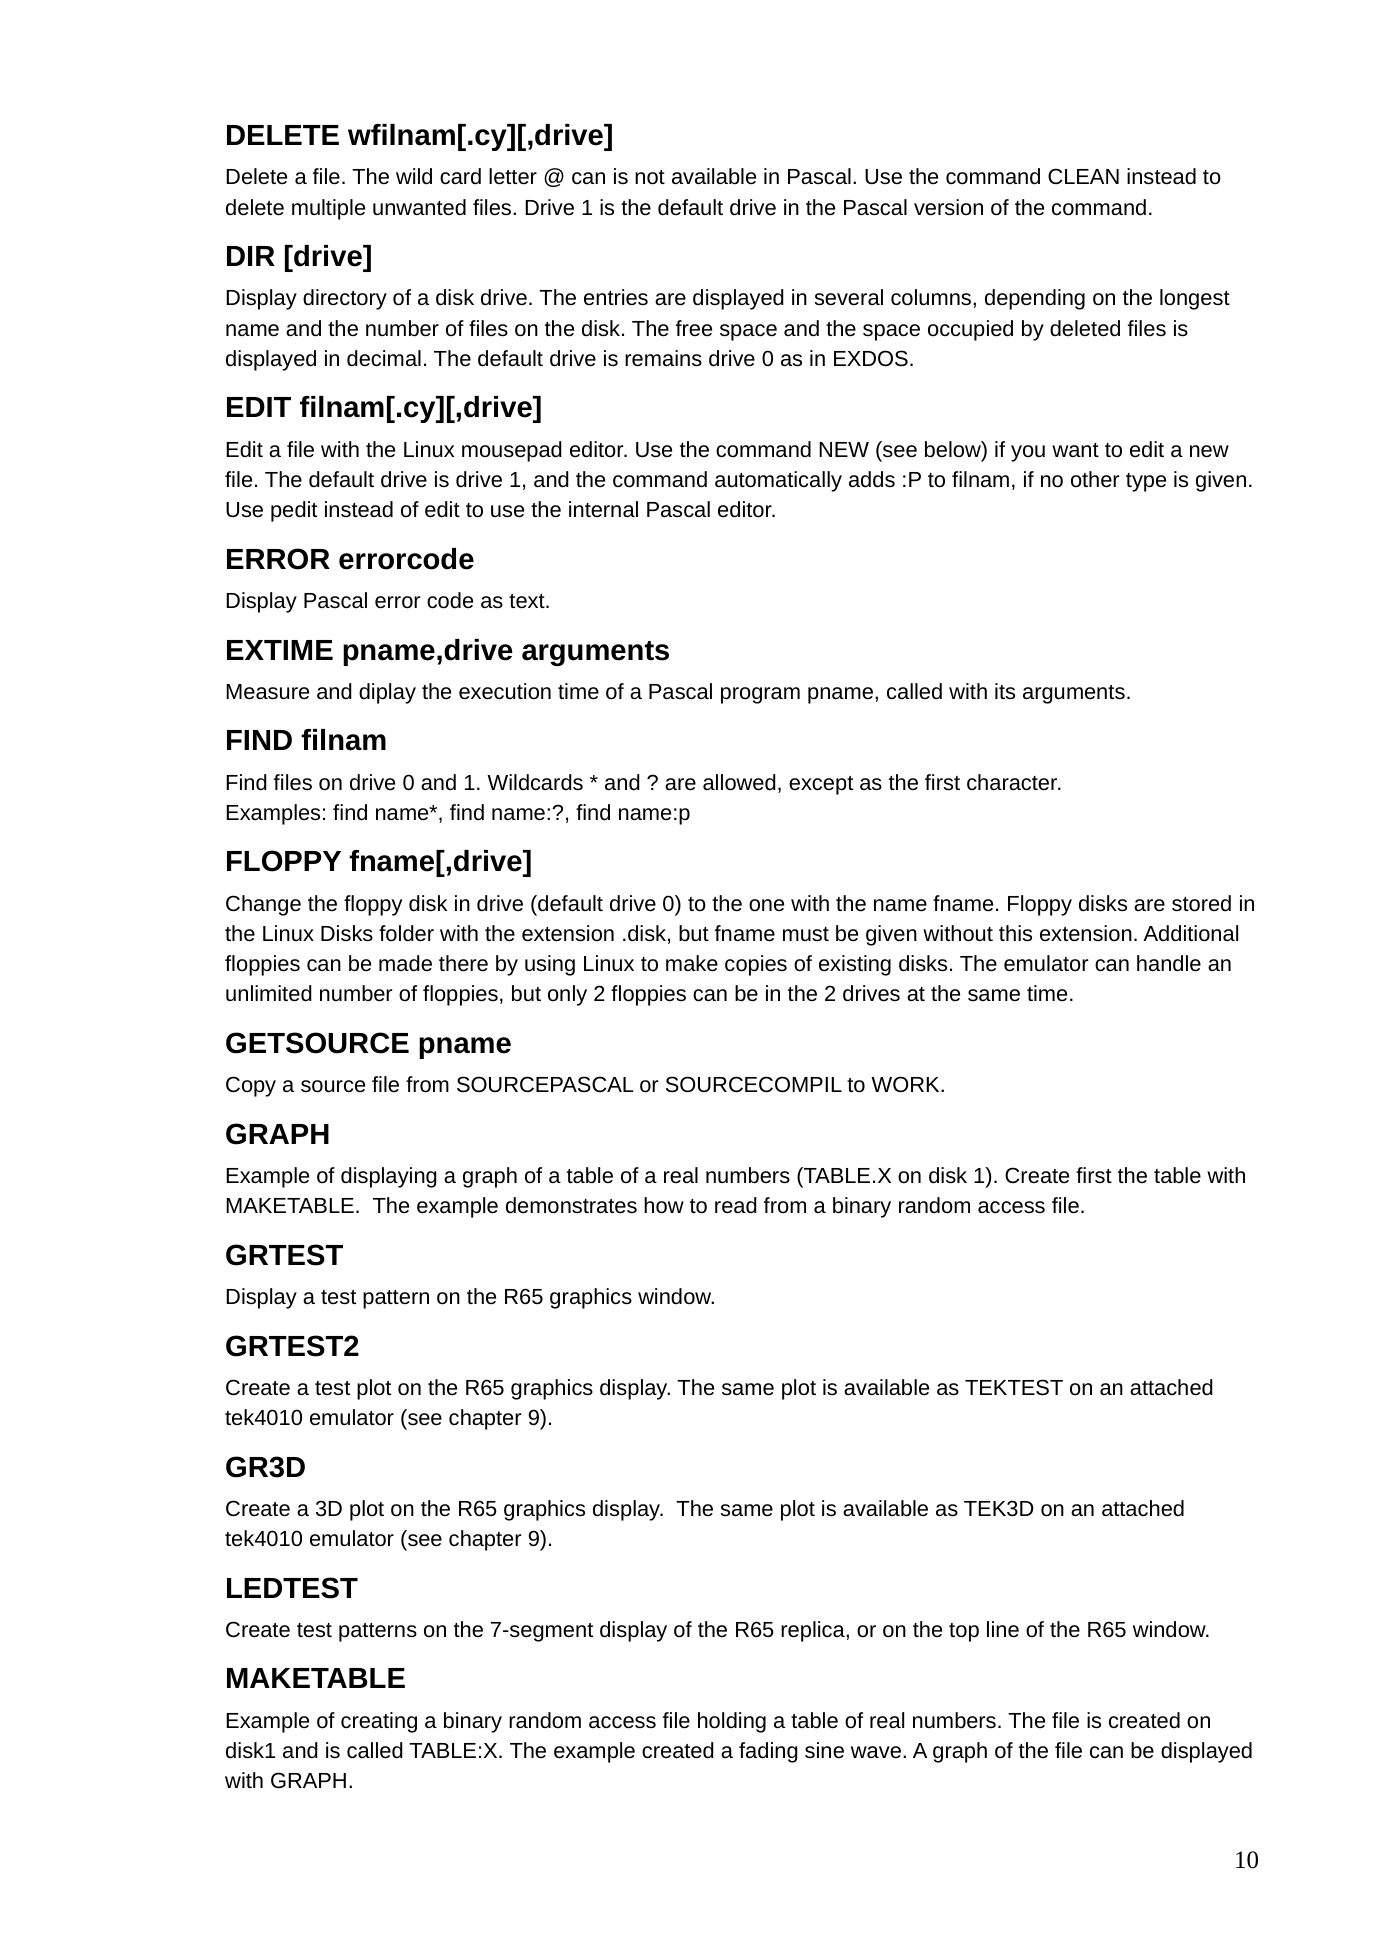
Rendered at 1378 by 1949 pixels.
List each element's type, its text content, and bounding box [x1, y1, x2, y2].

subtitle DIR [drive] [225, 239, 1259, 273]
text Example of displaying a graph of a table of a real numbers (TABLE.X on disk 1). Create first the table with MAKETABLE. The example demonstrates how to read from a binary random access file. [225, 1163, 1259, 1218]
text Change the floppy disk in drive (default drive 0) to the one with the name fname. Floppy disks are stored in the Linux Disks folder with the extension .disk, but fname must be given without this extension. Additional floppies can be made there by using Linux to make copies of existing disks. The emulator can handle an unlimited number of floppies, but only 2 floppies can be in the 2 drives at the same time. [225, 890, 1259, 1006]
subtitle DELETE wfilnam[.cy][,drive] [225, 118, 1259, 152]
text Edit a file with the Linux mousepad editor. Use the command NEW (see below) if you want to edit a new file. The default drive is drive 1, and the command automatically adds :P to filnam, if no other type is given. Use pedit instead of edit to use the internal Pascal editor. [225, 436, 1259, 522]
subtitle GRTEST2 [225, 1328, 1259, 1362]
subtitle FLOPPY fname[,drive] [225, 844, 1259, 878]
text Display a test pattern on the R65 graphics window. [225, 1284, 1259, 1309]
subtitle EDIT filnam[.cy][,drive] [225, 390, 1259, 424]
text Measure and diplay the execution time of a Pascal program pname, called with its arguments. [225, 678, 1259, 704]
text Display Pascal error code as text. [225, 588, 1259, 613]
text Display directory of a disk drive. The entries are displayed in several columns, depending on the longest name and the number of files on the disk. The free space and the space occupied by deleted files is displayed in decimal. The default drive is remains drive 0 as in EXDOS. [225, 285, 1259, 371]
subtitle GETSOURCE pname [225, 1026, 1259, 1059]
text Create a test plot on the R65 graphics display. The same plot is available as TEKTEST on an attached tek4010 emulator (see chapter 9). [225, 1374, 1259, 1430]
subtitle GR3D [225, 1449, 1259, 1483]
text Example of creating a binary random access file holding a table of real numbers. The file is created on disk1 and is called TABLE:X. The example created a fading sine wave. A graph of the file can be displayed with GRAPH. [225, 1707, 1259, 1793]
text Find files on drive 0 and 1. Wildcards * and ? are allowed, except as the first character. Examples: find name*, find name:?, find name:p [225, 769, 1259, 825]
subtitle FIND filnam [225, 723, 1259, 757]
subtitle LEDTEST [225, 1571, 1259, 1604]
text Copy a source file from SOURCEPASCAL or SOURCECOMPIL to WORK. [225, 1072, 1259, 1097]
text Create a 3D plot on the R65 graphics display. The same plot is available as TEK3D on an attached tek4010 emulator (see chapter 9). [225, 1496, 1259, 1551]
subtitle GRTEST [225, 1238, 1259, 1271]
subtitle EXTIME pname,drive arguments [225, 632, 1259, 666]
subtitle MAKETABLE [225, 1661, 1259, 1695]
subtitle GRAPH [225, 1117, 1259, 1150]
text Create test patterns on the 7-segment display of the R65 replica, or on the top line of the R65 window. [225, 1617, 1259, 1642]
text Delete a file. The wild card letter @ can is not available in Pascal. Use the command CLEAN instead to delete multiple unwanted files. Drive 1 is the default drive in the Pascal version of the command. [225, 164, 1259, 219]
subtitle ERROR errorcode [225, 542, 1259, 575]
